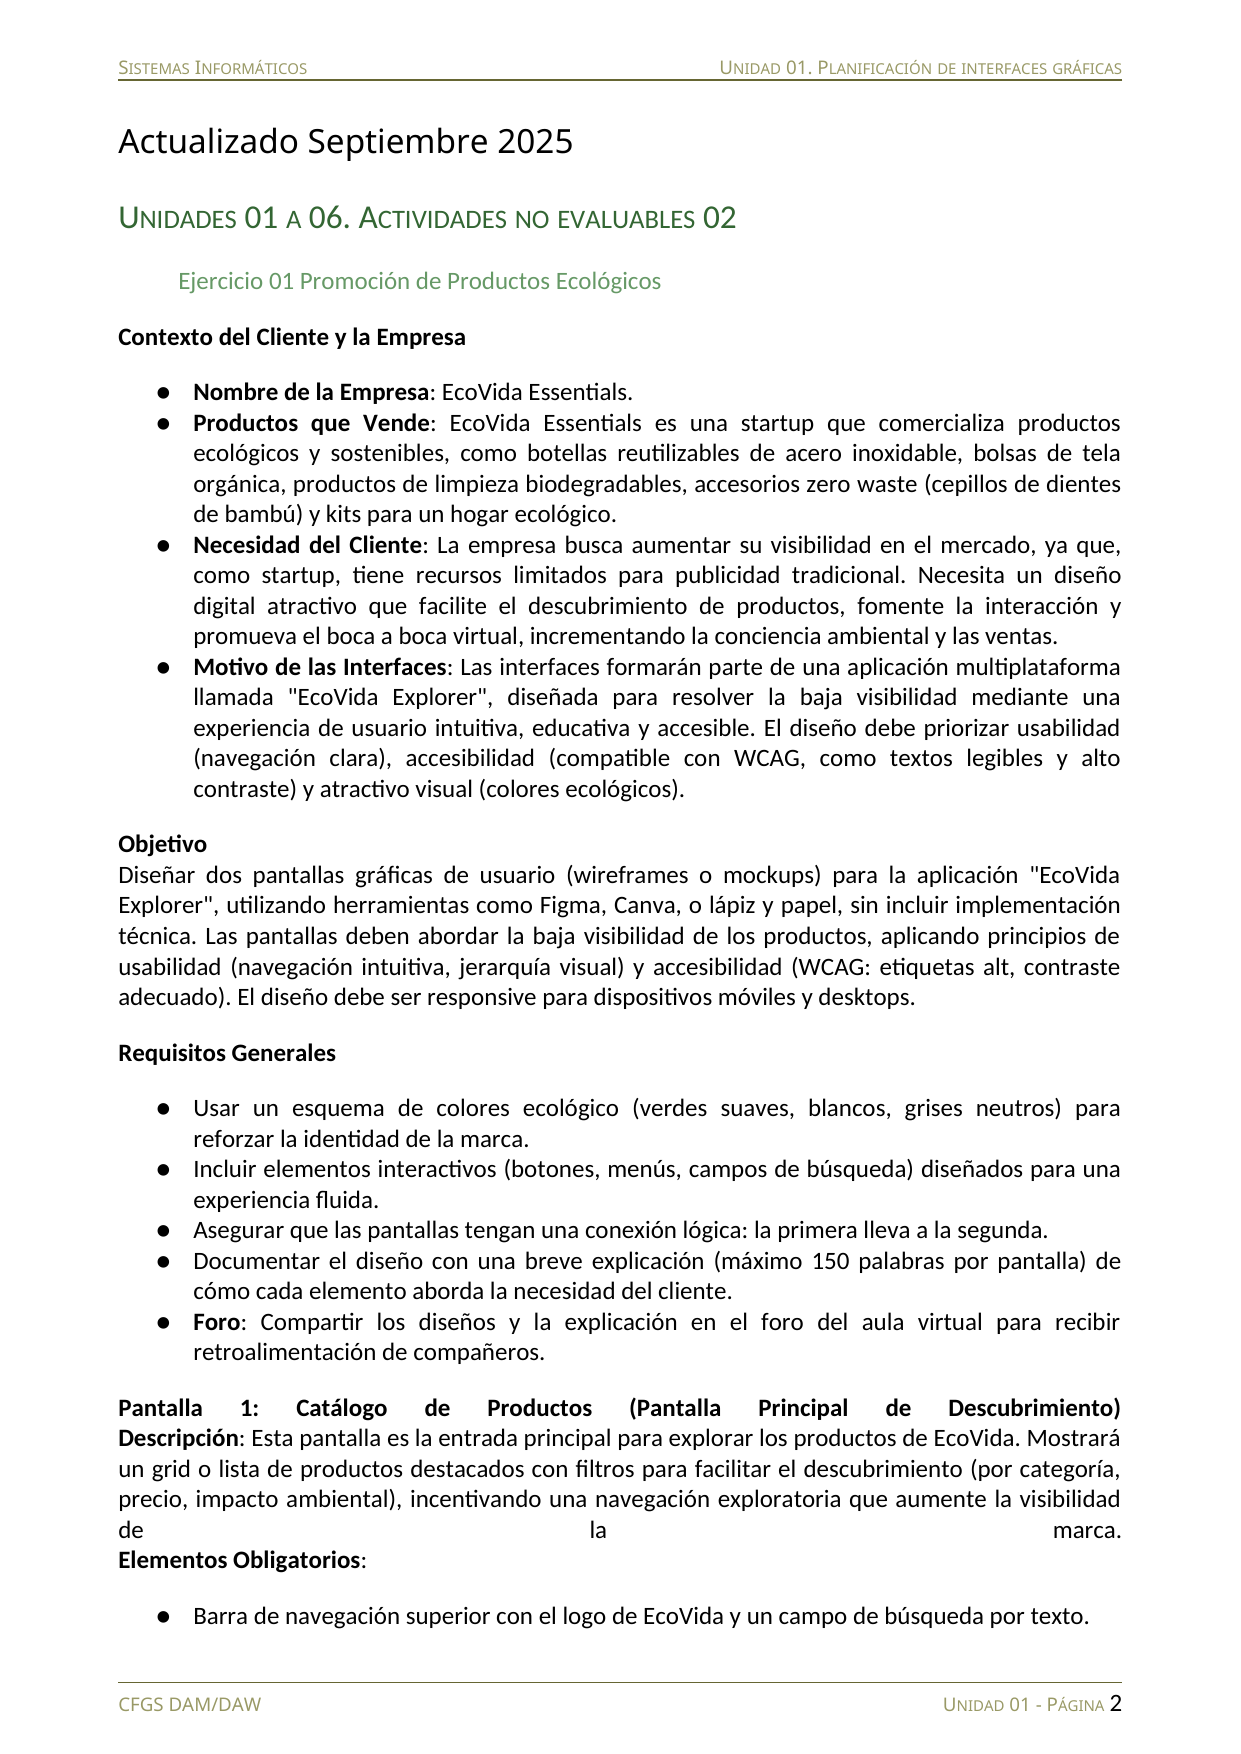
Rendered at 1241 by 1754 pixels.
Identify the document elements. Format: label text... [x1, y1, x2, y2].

text Actualizado Septiembre 2025 [118, 118, 1122, 163]
list Necesidad del Cliente: La empresa busca aumentar su visibilidad en el mercado, ya que, como startup, tiene recursos limitados para publicidad tradicional. Necesita un diseño digital atractivo que facilite el descubrimiento de productos, fomente la interacción y promueva el boca a boca virtual, incrementando la conciencia ambiental y las ventas. [156, 529, 1122, 651]
subtitle Ejercicio 01 Promoción de Productos Ecológicos [178, 265, 1122, 296]
list Foro: Compartir los diseños y la explicación en el foro del aula virtual para recibir retroalimentación de compañeros. [156, 1306, 1122, 1367]
text Objetivo Diseñar dos pantallas gráficas de usuario (wireframes o mockups) para la aplicación "EcoVida Explorer", utilizando herramientas como Figma, Canva, o lápiz y papel, sin incluir implementación técnica. Las pantallas deben abordar la baja visibilidad de los productos, aplicando principios de usabilidad (navegación intuitiva, jerarquía visual) y accesibilidad (WCAG: etiquetas alt, contraste adecuado). El diseño debe ser responsive para dispositivos móviles y desktops. [118, 829, 1122, 1012]
list Usar un esquema de colores ecológico (verdes suaves, blancos, grises neutros) para reforzar la identidad de la marca. [156, 1092, 1122, 1153]
list Productos que Vende: EcoVida Essentials es una startup que comercializa productos ecológicos y sostenibles, como botellas reutilizables de acero inoxidable, bolsas de tela orgánica, productos de limpieza biodegradables, accesorios zero waste (cepillos de dientes de bambú) y kits para un hogar ecológico. [156, 407, 1122, 529]
text Contexto del Cliente y la Empresa [118, 321, 1122, 351]
text Requisitos Generales [118, 1037, 1122, 1067]
text Pantalla 1: Catálogo de Productos (Pantalla Principal de Descubrimiento) Descripción: Esta pantalla es la entrada principal para explorar los productos de EcoVida. Mostrará un grid o lista de productos destacados con filtros para facilitar el descubrimiento (por categoría, precio, impacto ambiental), incentivando una navegación exploratoria que aumente la visibilidad de la marca. Elementos Obligatorios: [118, 1392, 1122, 1575]
list Nombre de la Empresa: EcoVida Essentials. [156, 376, 1122, 407]
list Motivo de las Interfaces: Las interfaces formarán parte de una aplicación multiplataforma llamada "EcoVida Explorer", diseñada para resolver la baja visibilidad mediante una experiencia de usuario intuitiva, educativa y accesible. El diseño debe priorizar usabilidad (navegación clara), accesibilidad (compatible con WCAG, como textos legibles y alto contraste) y atractivo visual (colores ecológicos). [156, 651, 1122, 804]
text Unidades 01 a 06. Actividades no evaluables 02 [118, 196, 1122, 236]
list Asegurar que las pantallas tengan una conexión lógica: la primera lleva a la segunda. [156, 1214, 1122, 1245]
list Documentar el diseño con una breve explicación (máximo 150 palabras por pantalla) de cómo cada elemento aborda la necesidad del cliente. [156, 1245, 1122, 1306]
list Incluir elementos interactivos (botones, menús, campos de búsqueda) diseñados para una experiencia fluida. [156, 1153, 1122, 1214]
list Barra de navegación superior con el logo de EcoVida y un campo de búsqueda por texto. [156, 1600, 1122, 1631]
